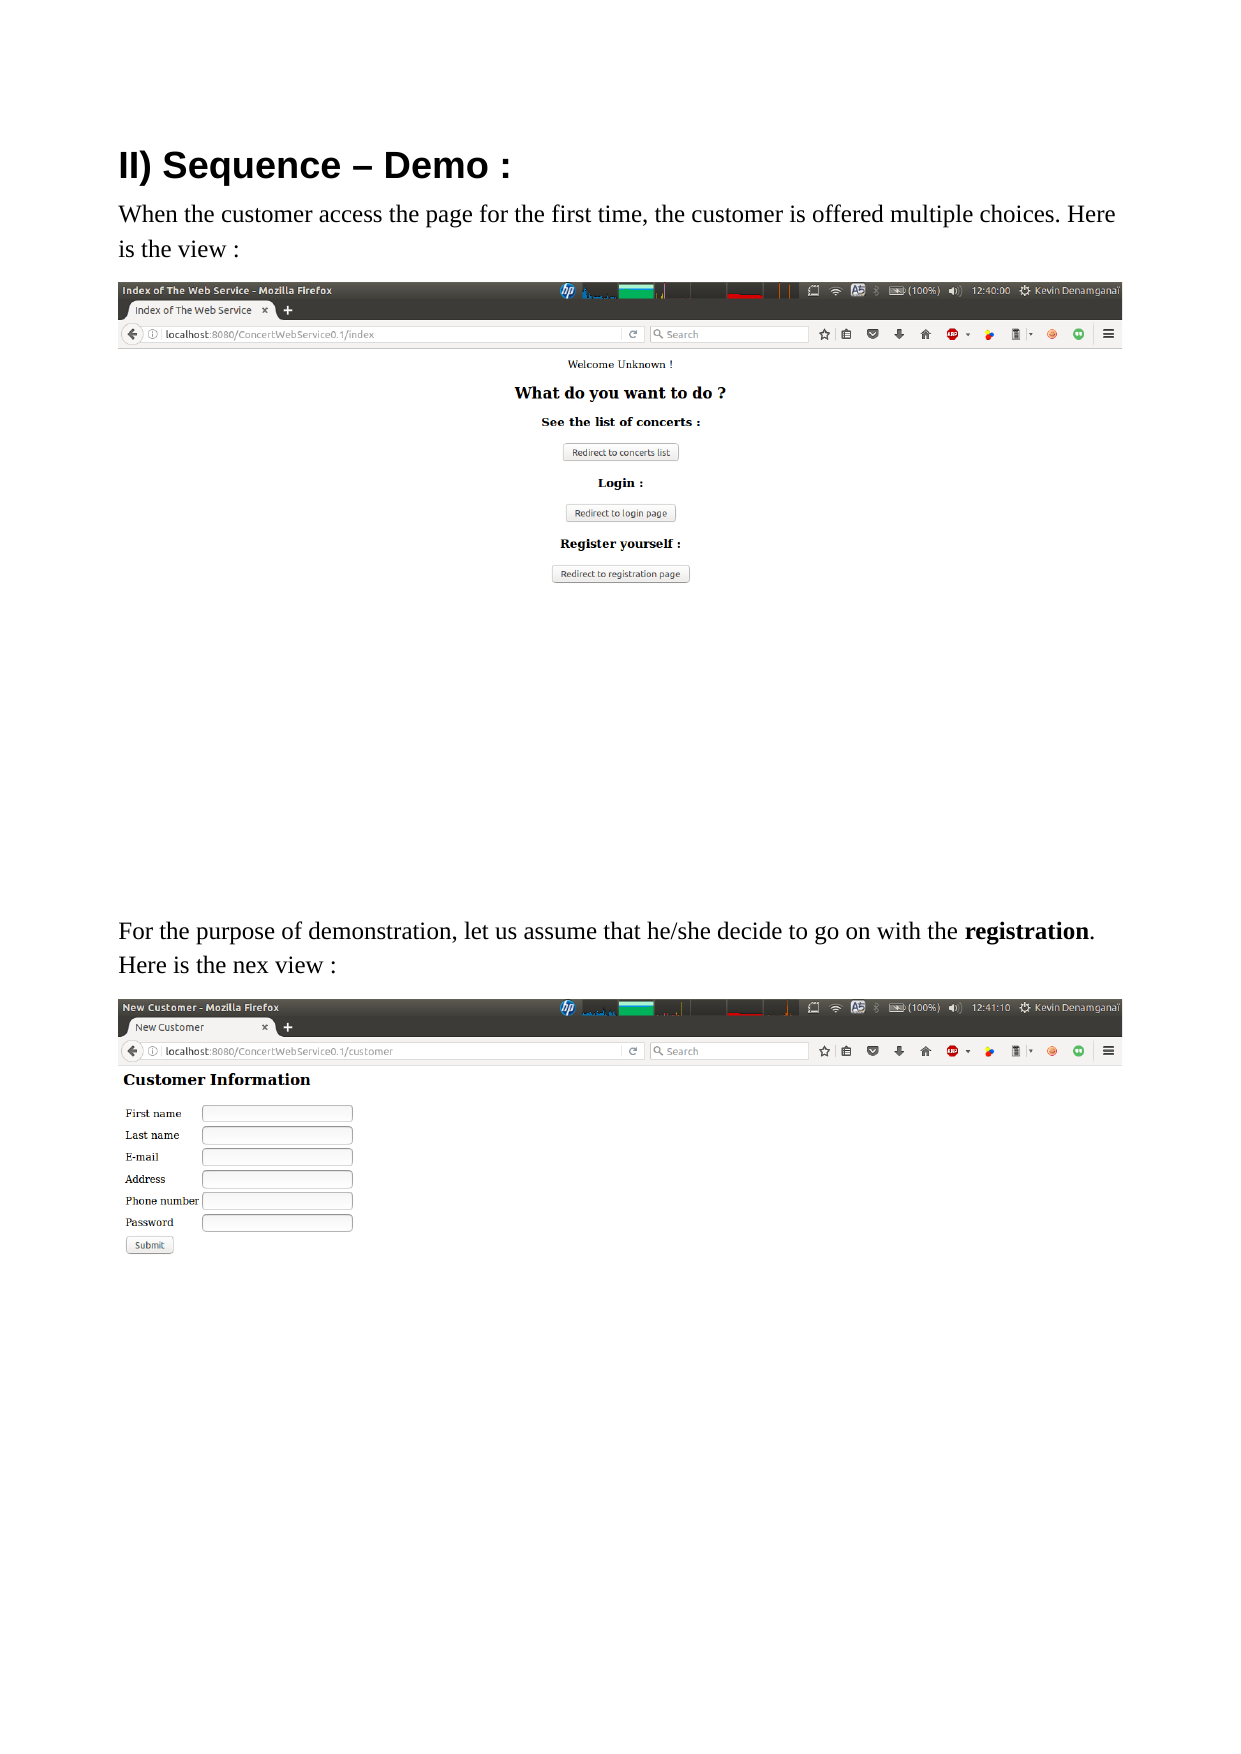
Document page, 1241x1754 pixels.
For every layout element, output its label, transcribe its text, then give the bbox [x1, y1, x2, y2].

picture [118, 282, 1123, 911]
text When the customer access the page for the first time, the customer is offered multiple choices. Here is the view : [118, 199, 1122, 262]
picture [118, 999, 1123, 1627]
text For the purpose of demonstration, let us assume that he/she decide to go on with the registration. Here is the nex view : [118, 911, 1122, 979]
subtitle II) Sequence – Demo : [118, 143, 1122, 187]
